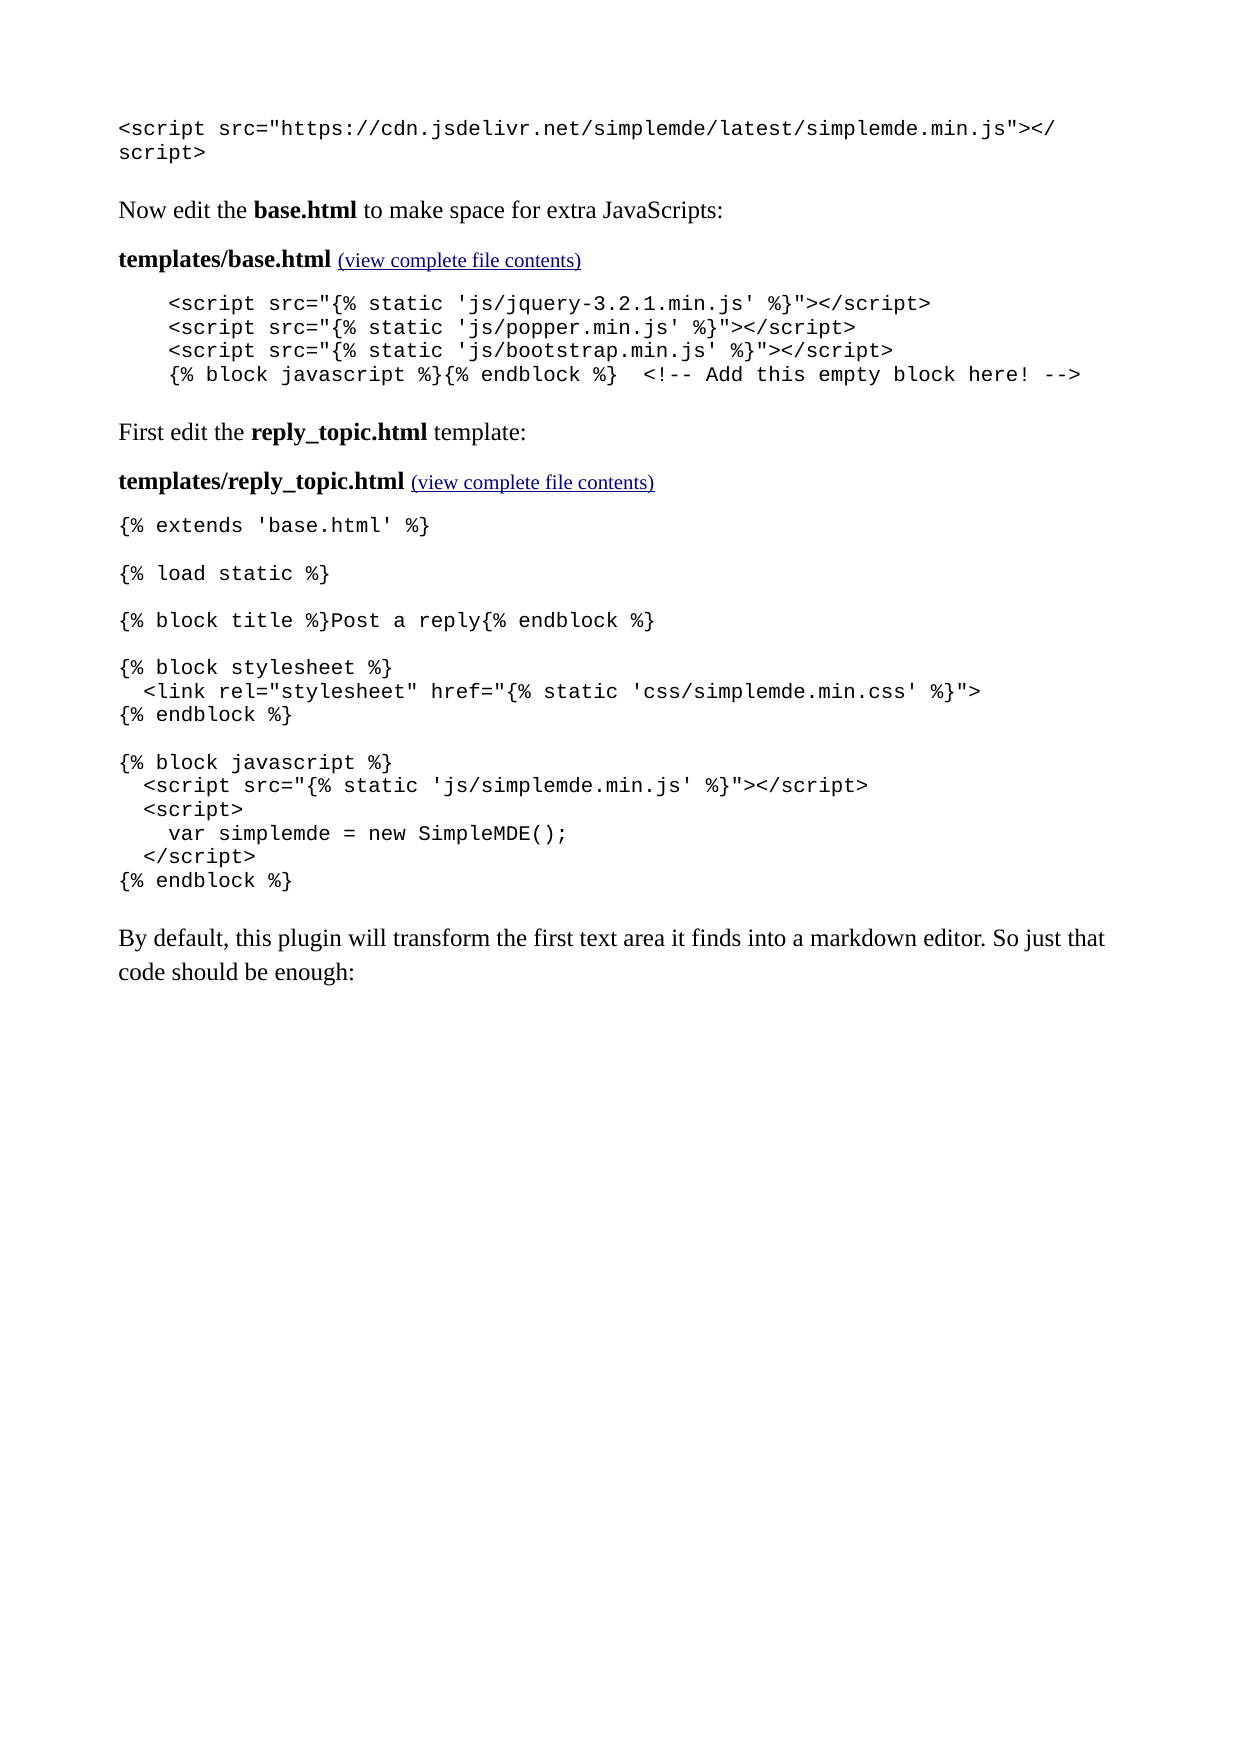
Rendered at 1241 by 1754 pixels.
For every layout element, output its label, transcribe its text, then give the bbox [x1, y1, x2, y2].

text {% endblock %} [118, 704, 1122, 728]
text {% block title %}Post a reply{% endblock %} [118, 610, 1122, 633]
text {% endblock %} [118, 870, 1122, 893]
text Now edit the base.html to make space for extra JavaScripts: [118, 195, 1122, 224]
text <link rel="stylesheet" href="{% static 'css/simplemde.min.css' %}"> [118, 681, 1122, 704]
text By default, this plugin will transform the first text area it finds into a markdown editor. So just that code should be enough: [118, 923, 1122, 986]
text First edit the reply_topic.html template: [118, 417, 1122, 446]
text <script src="{% static 'js/jquery-3.2.1.min.js' %}"></script> [118, 293, 1122, 317]
text {% load static %} [118, 562, 1122, 586]
text var simplemde = new SimpleMDE(); [118, 823, 1122, 846]
text <script> [118, 799, 1122, 823]
text {% block javascript %} [118, 752, 1122, 775]
text {% extends 'base.html' %} [118, 515, 1122, 539]
text <script src="{% static 'js/popper.min.js' %}"></script> [118, 317, 1122, 340]
text <script src="{% static 'js/simplemde.min.js' %}"></script> [118, 775, 1122, 799]
text <script src="{% static 'js/bootstrap.min.js' %}"></script> [118, 340, 1122, 364]
text templates/reply_topic.html (view complete file contents) [118, 466, 1122, 495]
text <script src="https://cdn.jsdelivr.net/simplemde/latest/simplemde.min.js"></script> [118, 118, 1122, 165]
text {% block stylesheet %} [118, 657, 1122, 681]
text {% block javascript %}{% endblock %} <!-- Add this empty block here! --> [118, 364, 1122, 388]
text templates/base.html (view complete file contents) [118, 244, 1122, 273]
text </script> [118, 846, 1122, 870]
